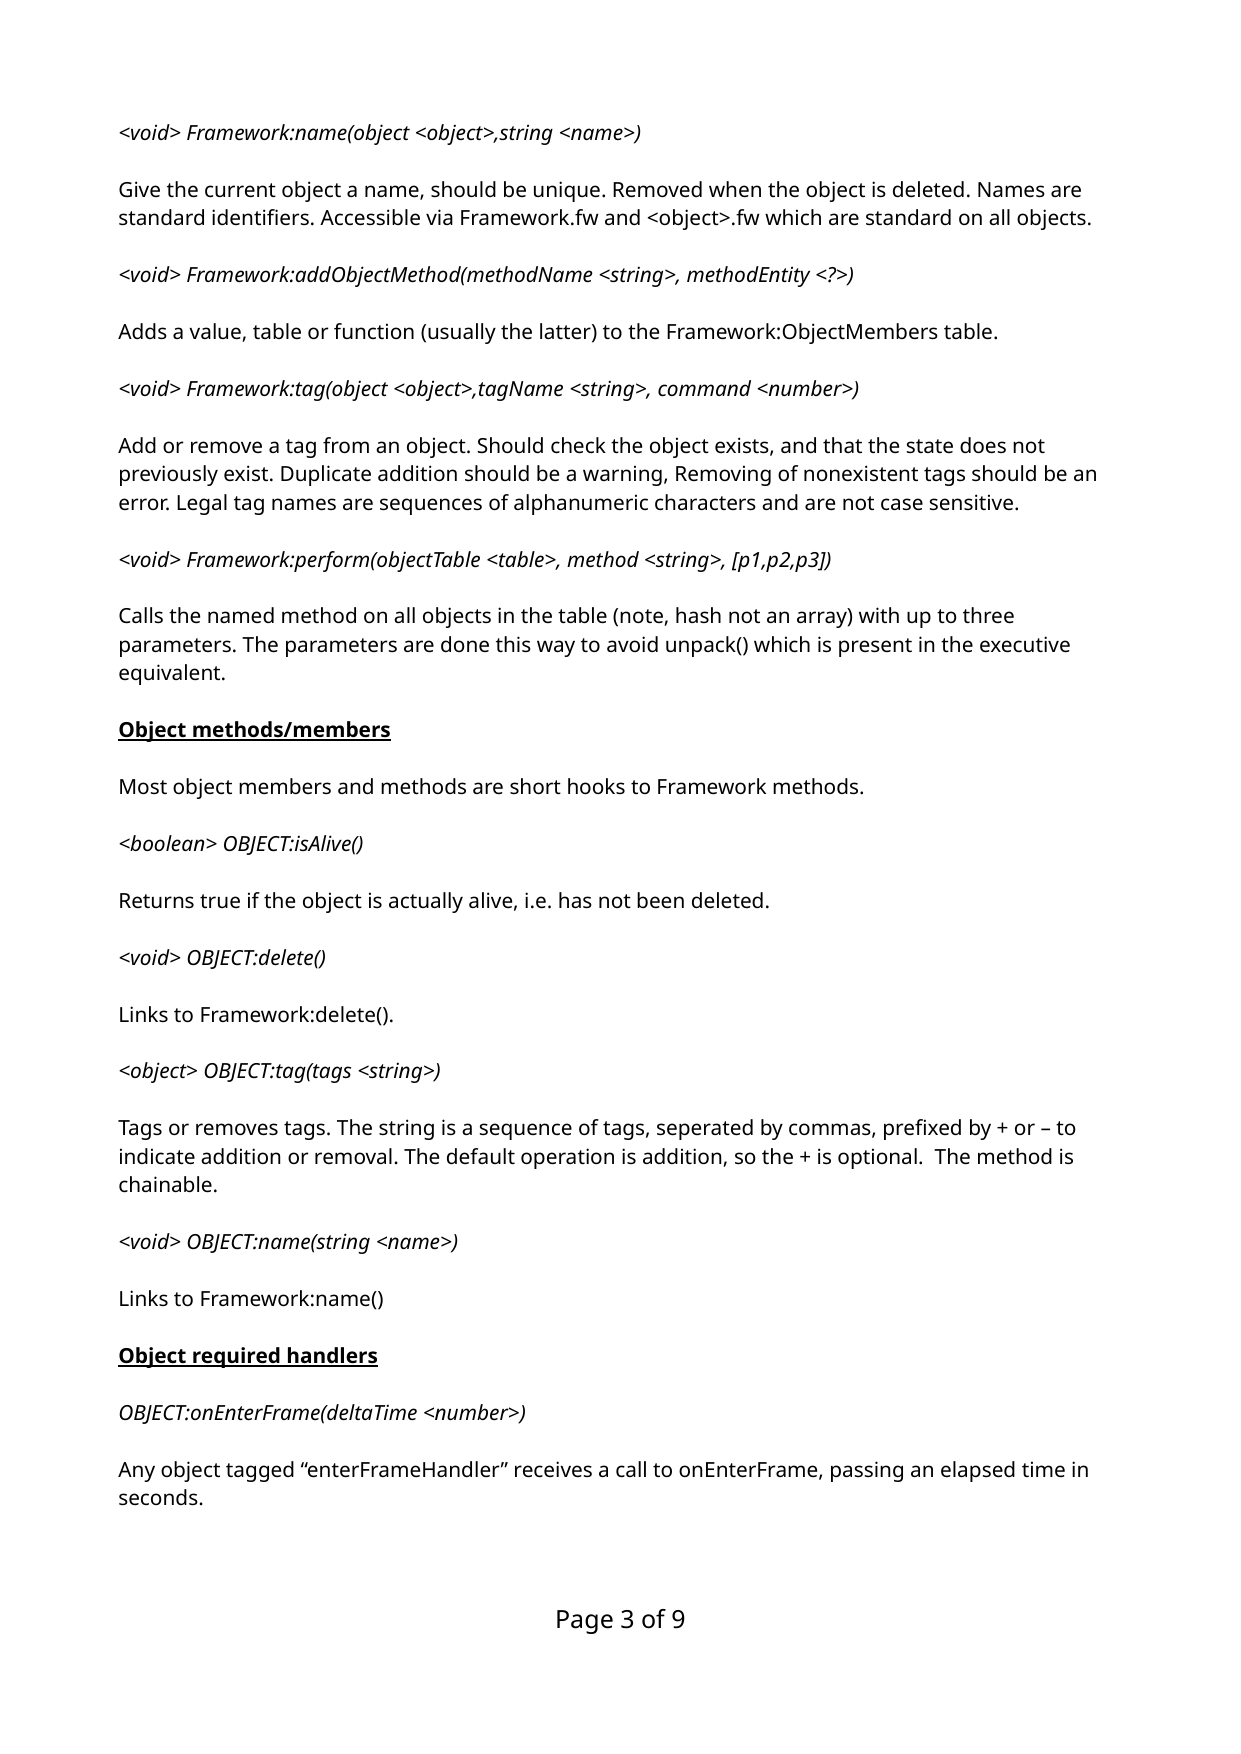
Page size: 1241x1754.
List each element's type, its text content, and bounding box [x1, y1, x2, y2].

text Most object members and methods are short hooks to Framework methods. [118, 772, 1122, 801]
text Links to Framework:name() [118, 1284, 1122, 1312]
text Links to Framework:delete(). [118, 1000, 1122, 1028]
text <void> Framework:tag(object <object>,tagName <string>, command <number>) [118, 374, 1122, 402]
text <void> OBJECT:delete() [118, 943, 1122, 971]
text Object methods/members [118, 715, 1122, 744]
text Give the current object a name, should be unique. Removed when the object is deleted. Names are standard identifiers. Accessible via Framework.fw and <object>.fw which are standard on all objects. [118, 175, 1122, 232]
text OBJECT:onEnterFrame(deltaTime <number>) [118, 1398, 1122, 1426]
text Any object tagged “enterFrameHandler” receives a call to onEnterFrame, passing an elapsed time in seconds. [118, 1455, 1122, 1512]
text Add or remove a tag from an object. Should check the object exists, and that the state does not previously exist. Duplicate addition should be a warning, Removing of nonexistent tags should be an error. Legal tag names are sequences of alphanumeric characters and are not case sensitive. [118, 431, 1122, 516]
text Adds a value, table or function (usually the latter) to the Framework:ObjectMembers table. [118, 317, 1122, 346]
text Object required handlers [118, 1341, 1122, 1369]
text <void> OBJECT:name(string <name>) [118, 1227, 1122, 1256]
text <object> OBJECT:tag(tags <string>) [118, 1057, 1122, 1085]
text <boolean> OBJECT:isAlive() [118, 829, 1122, 857]
text Tags or removes tags. The string is a sequence of tags, seperated by commas, prefixed by + or – to indicate addition or removal. The default operation is addition, so the + is optional. The method is chainable. [118, 1113, 1122, 1199]
text <void> Framework:name(object <object>,string <name>) [118, 118, 1122, 147]
text <void> Framework:perform(objectTable <table>, method <string>, [p1,p2,p3]) [118, 545, 1122, 573]
text Calls the named method on all objects in the table (note, hash not an array) with up to three parameters. The parameters are done this way to avoid unpack() which is present in the executive equivalent. [118, 602, 1122, 687]
text Returns true if the object is actually alive, i.e. has not been deleted. [118, 886, 1122, 914]
text <void> Framework:addObjectMethod(methodName <string>, methodEntity <?>) [118, 260, 1122, 289]
